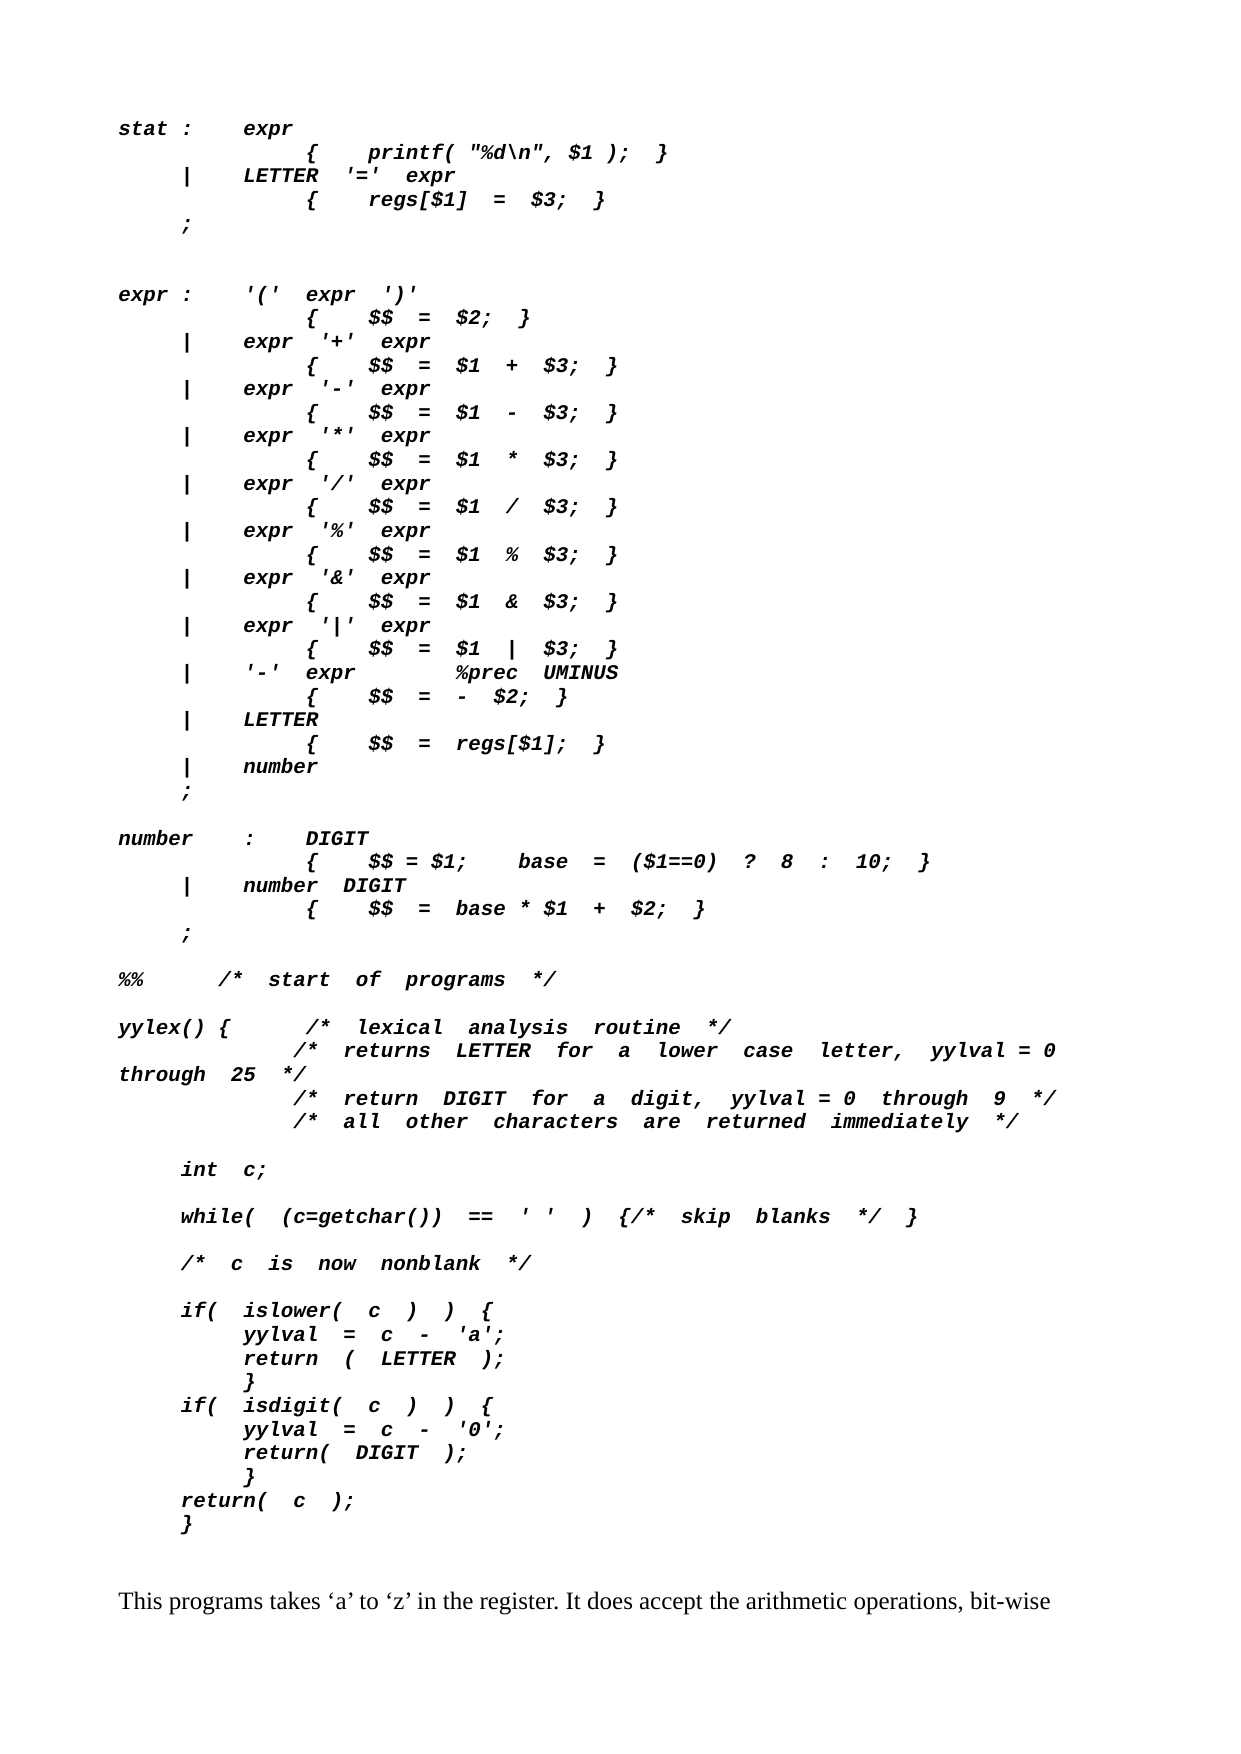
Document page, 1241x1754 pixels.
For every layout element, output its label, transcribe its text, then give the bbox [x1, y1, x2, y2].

text { $$ = $1; base = ($1==0) ? 8 : 10; } [118, 851, 1122, 875]
text %% /* start of programs */ [118, 969, 1122, 993]
text } [118, 1513, 1122, 1537]
text if( isdigit( c ) ) { [118, 1395, 1122, 1419]
text return ( LETTER ); [118, 1348, 1122, 1371]
text yylval = c - 'a'; [118, 1324, 1122, 1348]
text { printf( "%d\n", $1 ); } [118, 142, 1122, 165]
text /* all other characters are returned immediately */ [118, 1111, 1122, 1135]
text { $$ = $1 / $3; } [118, 496, 1122, 520]
text | expr '-' expr [118, 378, 1122, 402]
text { $$ = $1 - $3; } [118, 402, 1122, 426]
text int c; [118, 1158, 1122, 1182]
text { $$ = regs[$1]; } [118, 733, 1122, 757]
text | expr '+' expr [118, 331, 1122, 354]
text if( islower( c ) ) { [118, 1300, 1122, 1324]
text { $$ = $1 * $3; } [118, 449, 1122, 473]
text stat : expr [118, 118, 1122, 142]
text } [118, 1371, 1122, 1395]
text | number DIGIT [118, 875, 1122, 898]
text { $$ = $1 + $3; } [118, 354, 1122, 378]
text { $$ = $1 % $3; } [118, 544, 1122, 567]
text { $$ = $1 & $3; } [118, 591, 1122, 615]
text | LETTER [118, 709, 1122, 733]
text return( DIGIT ); [118, 1442, 1122, 1466]
text ; [118, 922, 1122, 946]
text /* return DIGIT for a digit, yylval = 0 through 9 */ [118, 1088, 1122, 1111]
text { $$ = $1 | $3; } [118, 638, 1122, 662]
text yylex() { /* lexical analysis routine */ [118, 1017, 1122, 1040]
text while( (c=getchar()) == ' ' ) {/* skip blanks */ } [118, 1206, 1122, 1229]
text | expr '%' expr [118, 520, 1122, 544]
text | expr '|' expr [118, 615, 1122, 638]
text ; [118, 780, 1122, 804]
text | expr '/' expr [118, 473, 1122, 496]
text | '-' expr %prec UMINUS [118, 662, 1122, 686]
text /* c is now nonblank */ [118, 1253, 1122, 1277]
text | LETTER '=' expr [118, 165, 1122, 189]
text number : DIGIT [118, 827, 1122, 851]
text { $$ = $2; } [118, 307, 1122, 331]
text | expr '*' expr [118, 426, 1122, 449]
text ; [118, 213, 1122, 236]
text yylval = c - '0'; [118, 1419, 1122, 1442]
text | number [118, 757, 1122, 780]
text /* returns LETTER for a lower case letter, yylval = 0 through 25 */ [118, 1040, 1122, 1088]
text } [118, 1466, 1122, 1489]
text | expr '&' expr [118, 567, 1122, 591]
text { regs[$1] = $3; } [118, 189, 1122, 213]
text This programs takes ‘a’ to ‘z’ in the register. It does accept the arithmetic operations, bit-wise [118, 1586, 1122, 1615]
text expr : '(' expr ')' [118, 284, 1122, 307]
text { $$ = base * $1 + $2; } [118, 898, 1122, 922]
text return( c ); [118, 1489, 1122, 1513]
text { $$ = - $2; } [118, 686, 1122, 709]
